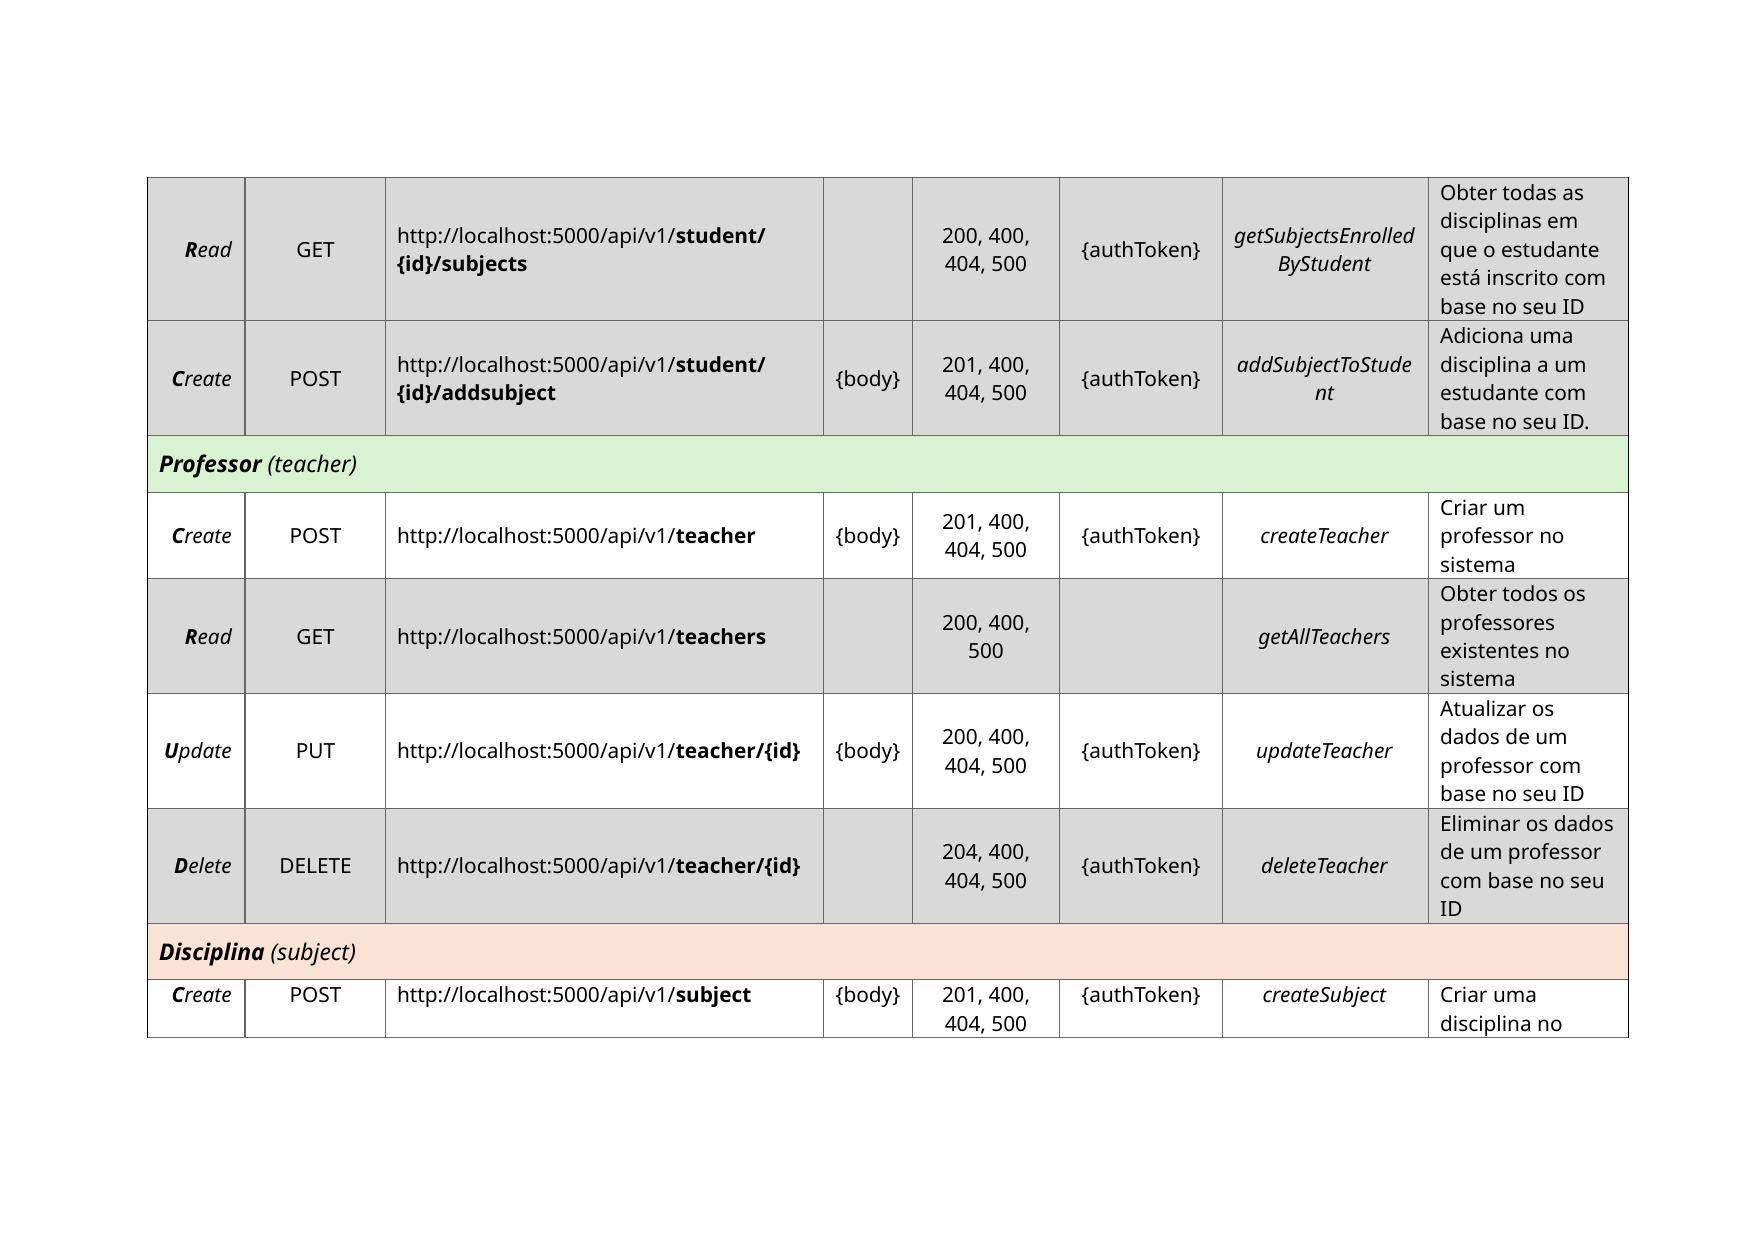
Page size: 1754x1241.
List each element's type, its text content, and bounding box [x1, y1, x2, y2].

table_cell {authToken} [1060, 694, 1222, 808]
table_cell getAllTeachers [1223, 579, 1428, 693]
table_cell http://localhost:5000/api/v1/teacher/{id} [386, 694, 823, 808]
table_cell http://localhost:5000/api/v1/teacher [386, 493, 823, 578]
table_cell updateTeacher [1223, 694, 1428, 808]
table_cell Professor (teacher) [148, 436, 1628, 492]
table_cell {body} [824, 321, 912, 435]
table_cell Delete [148, 809, 244, 923]
table_cell getSubjectsEnrolledByStudent [1223, 178, 1428, 320]
table_cell 204, 400, 404, 500 [913, 809, 1059, 923]
table_cell DELETE [246, 809, 385, 923]
table_cell 201, 400, 404, 500 [913, 980, 1059, 1037]
table_cell 201, 400, 404, 500 [913, 493, 1059, 578]
table_cell createSubject [1223, 980, 1428, 1037]
table_cell http://localhost:5000/api/v1/teachers [386, 579, 823, 693]
table_cell {body} [824, 493, 912, 578]
table_cell [824, 809, 912, 923]
table_cell http://localhost:5000/api/v1/subject [386, 980, 823, 1037]
table_cell Update [148, 694, 244, 808]
table_cell Disciplina (subject) [148, 924, 1628, 979]
table_cell deleteTeacher [1223, 809, 1428, 923]
table_cell {authToken} [1060, 493, 1222, 578]
table_cell [824, 579, 912, 693]
table_cell addSubjectToStudent [1223, 321, 1428, 435]
table_cell createTeacher [1223, 493, 1428, 578]
table_cell Obter todos os professores existentes no sistema [1429, 579, 1628, 693]
table_cell {body} [824, 694, 912, 808]
table_cell {authToken} [1060, 809, 1222, 923]
table_cell http://localhost:5000/api/v1/teacher/{id} [386, 809, 823, 923]
table_cell {authToken} [1060, 178, 1222, 320]
table_cell Read [148, 178, 244, 320]
table_cell http://localhost:5000/api/v1/student/{id}/addsubject [386, 321, 823, 435]
table_cell Criar um professor no sistema [1429, 493, 1628, 578]
table_cell Criar uma disciplina no [1429, 980, 1628, 1037]
table_cell Read [148, 579, 244, 693]
table_cell POST [246, 321, 385, 435]
table_cell 200, 400, 404, 500 [913, 178, 1059, 320]
table_cell 200, 400, 500 [913, 579, 1059, 693]
table_cell Obter todas as disciplinas em que o estudante está inscrito com base no seu ID [1429, 178, 1628, 320]
table_cell {authToken} [1060, 321, 1222, 435]
table_cell [824, 178, 912, 320]
table_cell {body} [824, 980, 912, 1037]
table_cell GET [246, 178, 385, 320]
table_cell Create [148, 493, 244, 578]
table_cell {authToken} [1060, 980, 1222, 1037]
table_cell 201, 400, 404, 500 [913, 321, 1059, 435]
table_cell PUT [246, 694, 385, 808]
table_cell Create [148, 980, 244, 1037]
table_cell Adiciona uma disciplina a um estudante com base no seu ID. [1429, 321, 1628, 435]
table_cell POST [246, 493, 385, 578]
table_cell POST [246, 980, 385, 1037]
table_cell Eliminar os dados de um professor com base no seu ID [1429, 809, 1628, 923]
table_cell [1060, 579, 1222, 693]
table_cell Create [148, 321, 244, 435]
table_cell 200, 400, 404, 500 [913, 694, 1059, 808]
table_cell Atualizar os dados de um professor com base no seu ID [1429, 694, 1628, 808]
table_cell http://localhost:5000/api/v1/student/{id}/subjects [386, 178, 823, 320]
table_cell GET [246, 579, 385, 693]
